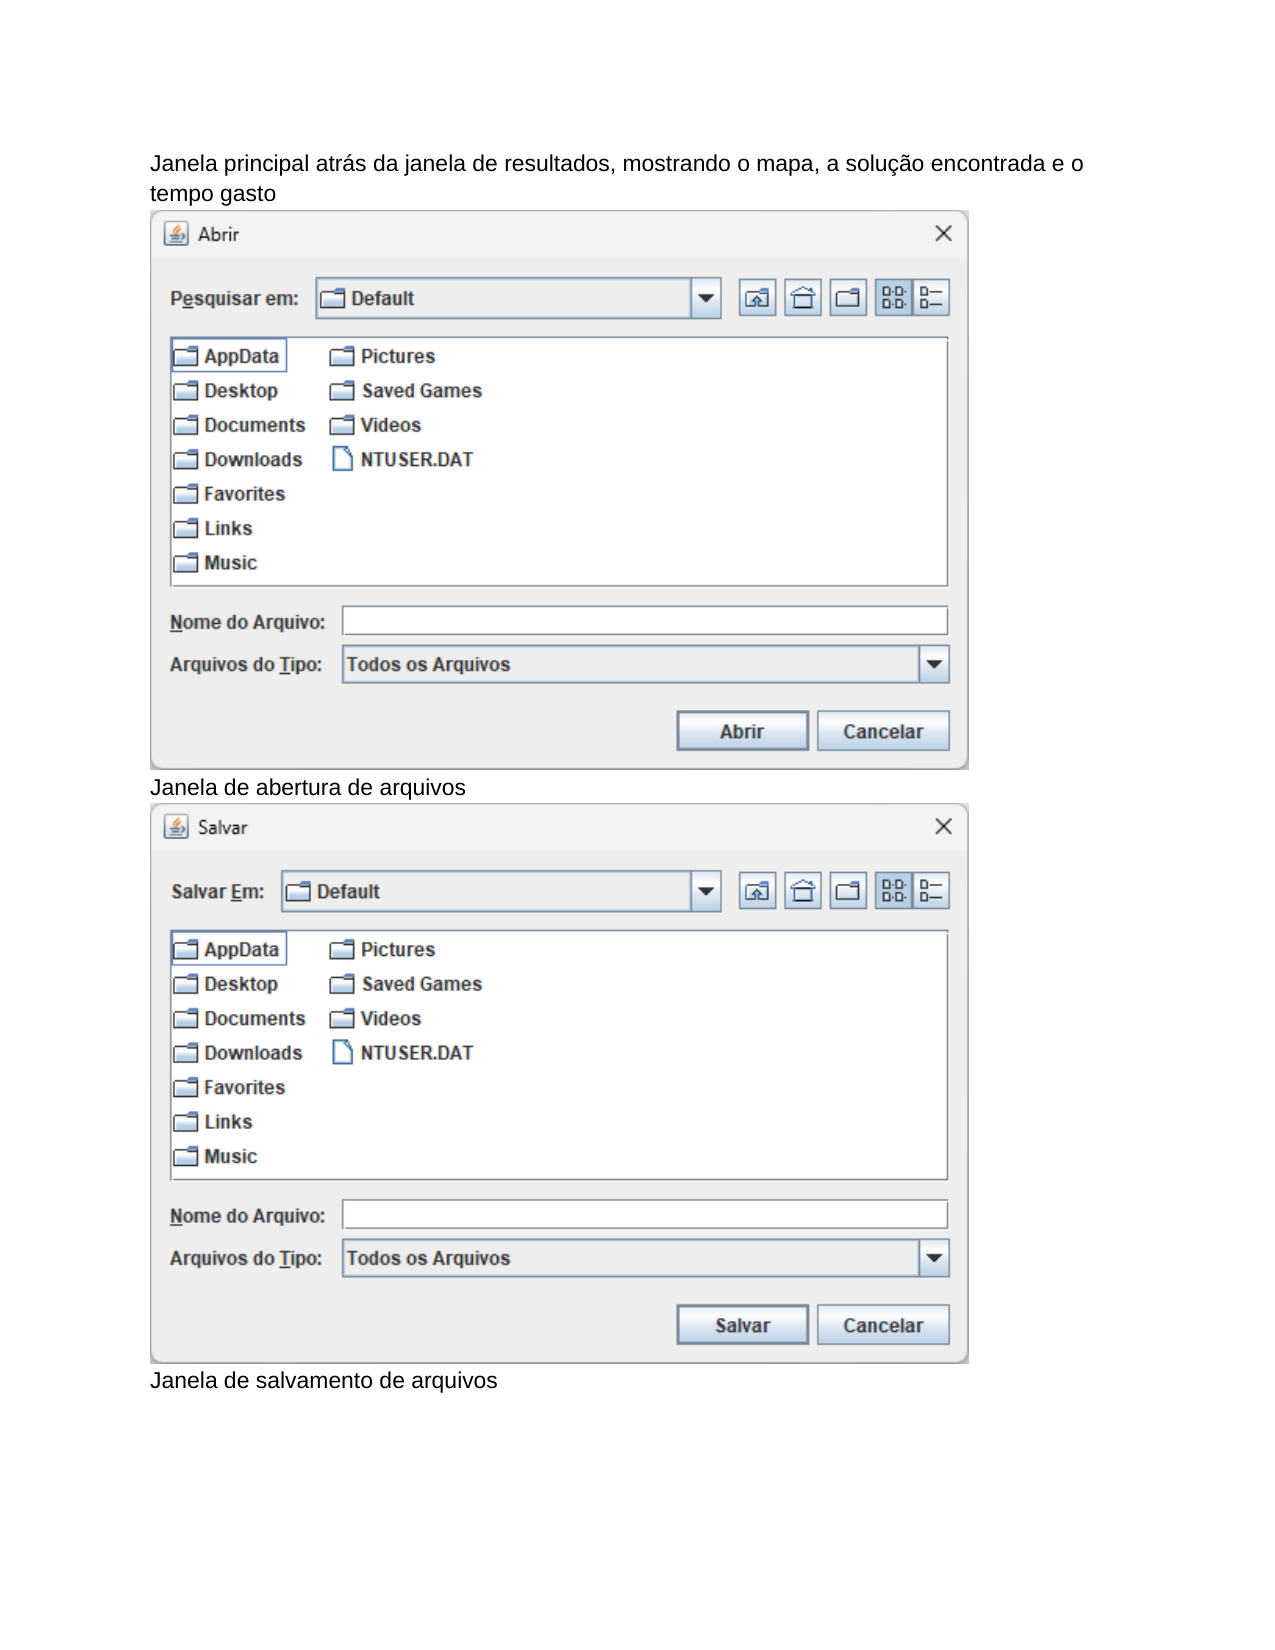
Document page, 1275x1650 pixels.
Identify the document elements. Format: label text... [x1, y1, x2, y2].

text Janela principal atrás da janela de resultados, mostrando o mapa, a solução encontrada e o tempo gasto Janela de abertura de arquivos Janela de salvamento de arquivos [150, 150, 1125, 1393]
picture [150, 803, 969, 1364]
picture [150, 210, 969, 770]
